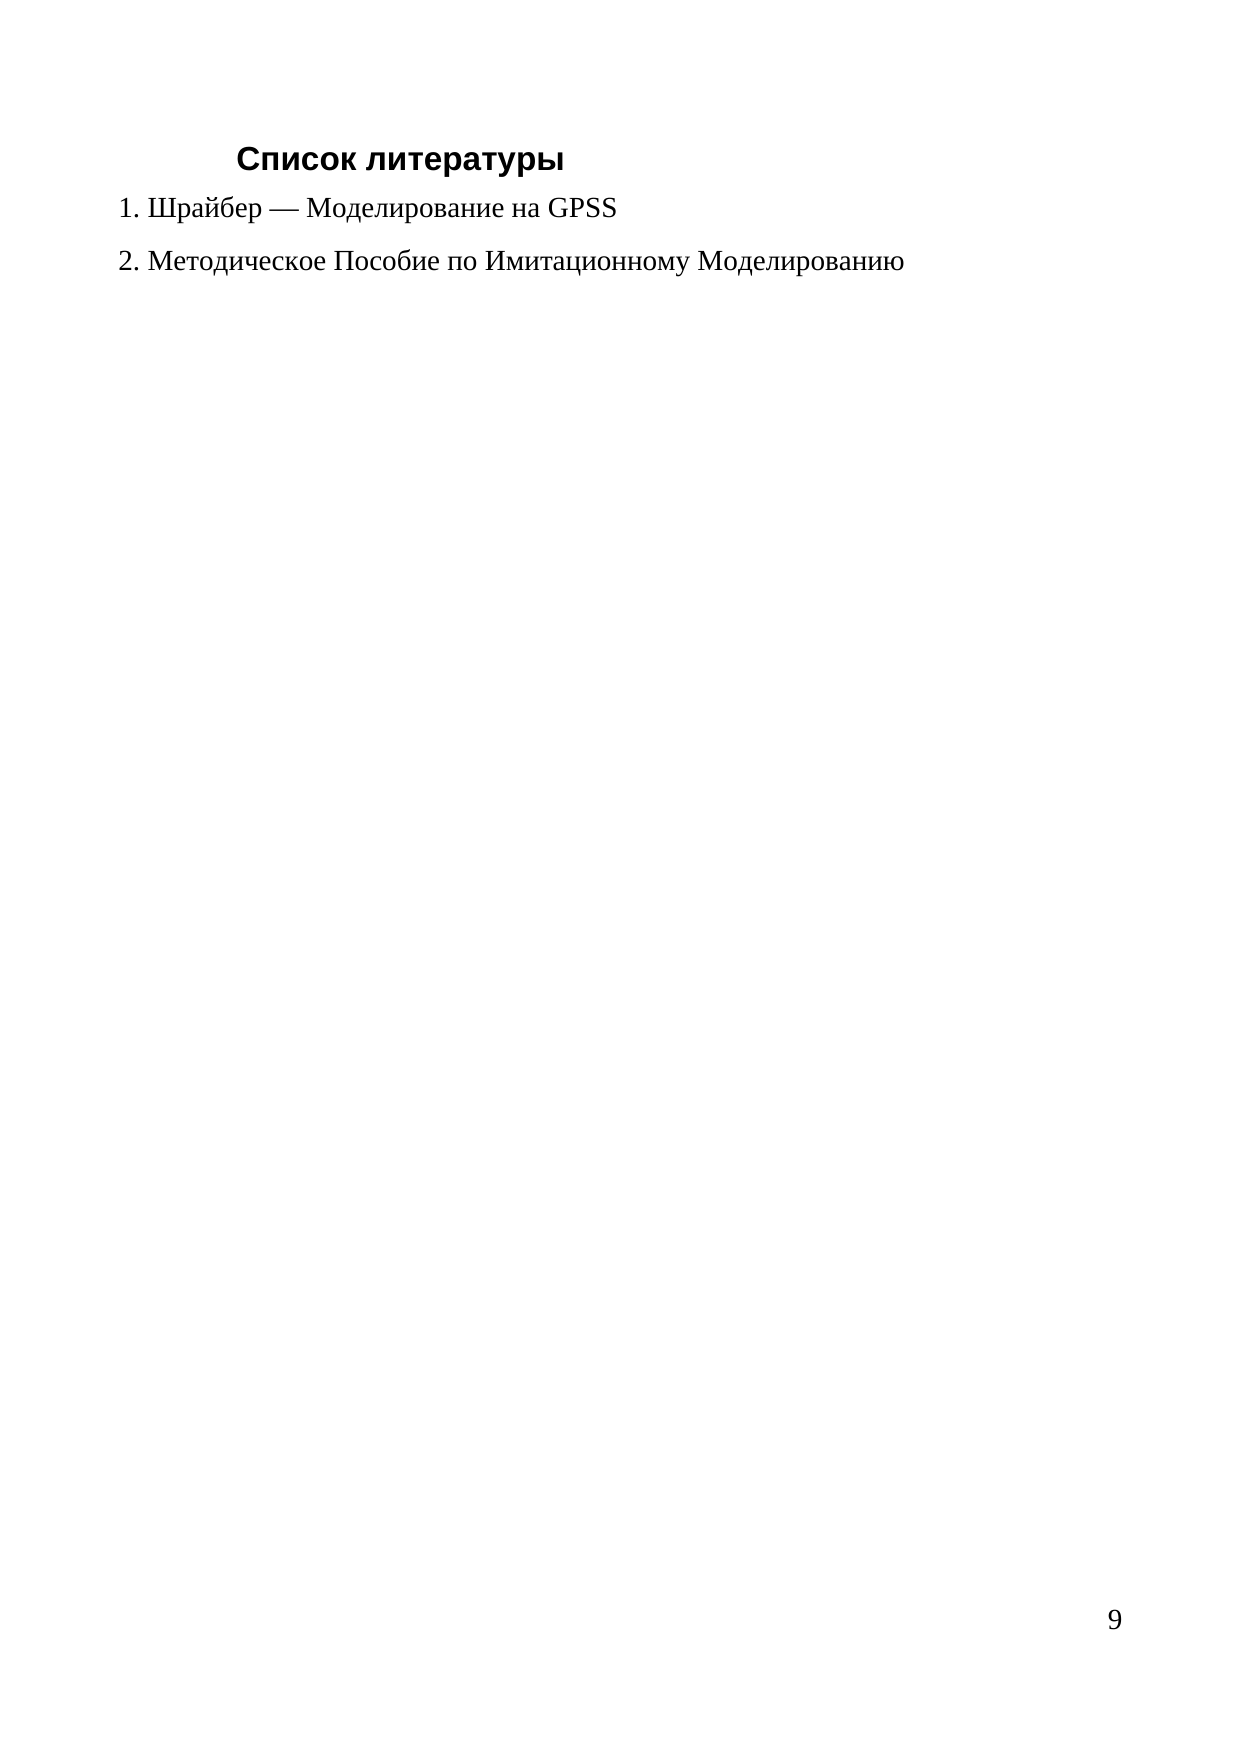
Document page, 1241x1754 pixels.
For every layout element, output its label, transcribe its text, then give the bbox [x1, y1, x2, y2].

text 2. Методическое Пособие по Имитационному Моделированию [118, 243, 1122, 277]
text 1. Шрайбер — Моделирование на GPSS [118, 190, 1122, 223]
subtitle Список литературы [118, 139, 1122, 177]
